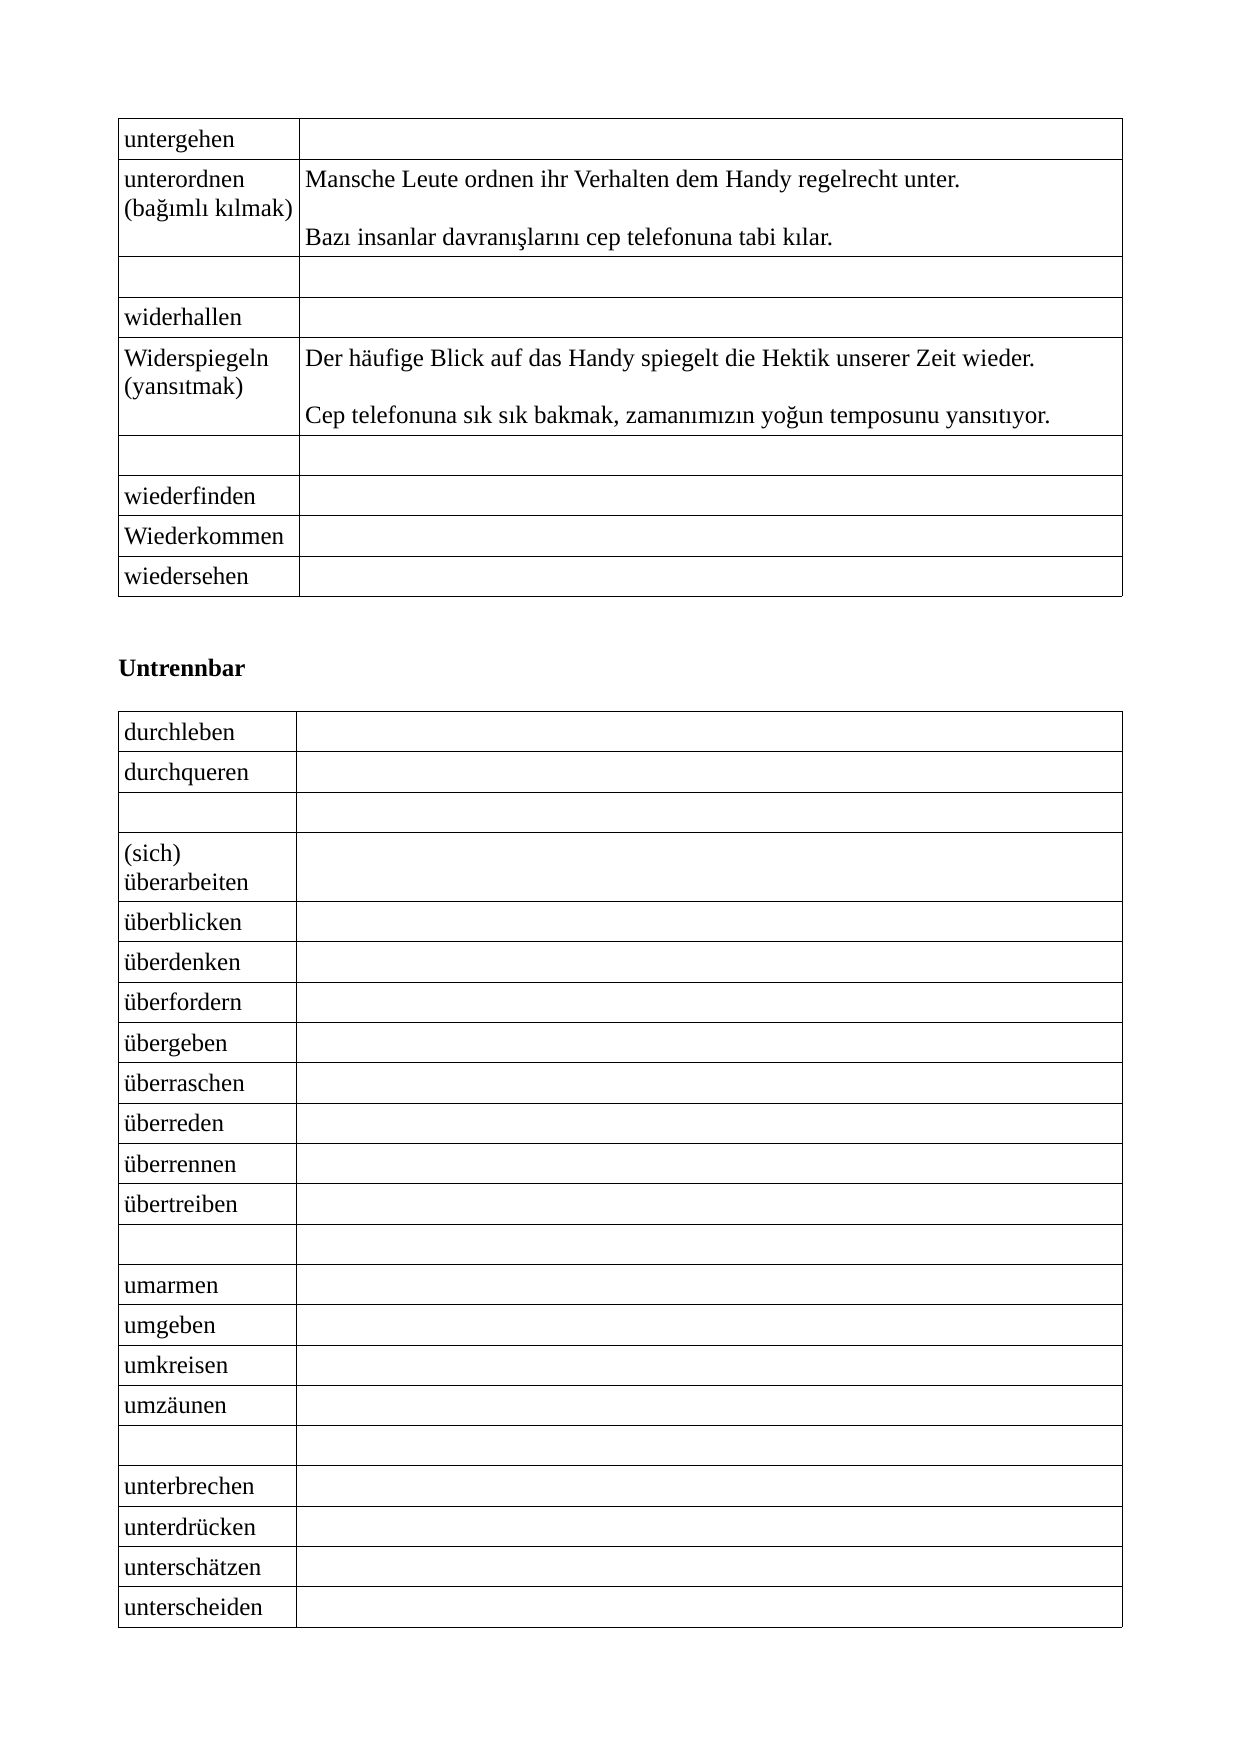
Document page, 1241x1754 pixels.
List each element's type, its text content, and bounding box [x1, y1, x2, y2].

table_cell [119, 257, 299, 297]
table_cell [297, 942, 1122, 982]
table_cell [297, 1063, 1122, 1103]
table_cell [297, 1305, 1122, 1344]
table_cell unterdrücken [119, 1507, 296, 1546]
table_cell [297, 1386, 1122, 1425]
text Untrennbar [118, 653, 1122, 682]
table_cell umgeben [119, 1305, 296, 1344]
table_cell unterbrechen [119, 1466, 296, 1506]
table_cell untergehen [119, 119, 299, 158]
table_cell [119, 1426, 296, 1465]
table_cell [297, 1547, 1122, 1586]
table_cell [297, 1466, 1122, 1506]
table_cell [297, 1346, 1122, 1385]
table_cell [300, 557, 1122, 596]
table_cell [297, 1184, 1122, 1223]
table_cell [119, 1225, 296, 1264]
table_cell widerhallen [119, 298, 299, 337]
table_cell [297, 793, 1122, 832]
table_cell [297, 1426, 1122, 1465]
table_cell überraschen [119, 1063, 296, 1103]
table_cell [297, 983, 1122, 1022]
table_cell [300, 257, 1122, 297]
table_cell unterschätzen [119, 1547, 296, 1586]
table_cell (sich) überarbeiten [119, 833, 296, 901]
table_cell wiedersehen [119, 557, 299, 596]
table_cell [300, 516, 1122, 556]
table_cell [297, 1265, 1122, 1304]
table_cell [297, 902, 1122, 941]
table_cell überrennen [119, 1144, 296, 1183]
table_cell überreden [119, 1104, 296, 1143]
table_cell [300, 476, 1122, 515]
table_cell übertreiben [119, 1184, 296, 1223]
table_cell überfordern [119, 983, 296, 1022]
table_cell Widerspiegeln (yansıtmak) [119, 338, 299, 435]
table_header durchleben [119, 712, 296, 751]
table_cell [297, 1023, 1122, 1062]
table_cell wiederfinden [119, 476, 299, 515]
table_cell [297, 1104, 1122, 1143]
table_cell umarmen [119, 1265, 296, 1304]
table_cell übergeben [119, 1023, 296, 1062]
table_cell [297, 1144, 1122, 1183]
table_cell Wiederkommen [119, 516, 299, 556]
table_cell umkreisen [119, 1346, 296, 1385]
table_cell [119, 793, 296, 832]
table_cell unterscheiden [119, 1587, 296, 1627]
table_cell [300, 436, 1122, 475]
table_cell unterordnen (bağımlı kılmak) [119, 160, 299, 256]
table_cell [300, 119, 1122, 158]
table_cell [297, 1587, 1122, 1627]
table_cell [297, 752, 1122, 792]
table_cell [119, 436, 299, 475]
table_cell Mansche Leute ordnen ihr Verhalten dem Handy regelrecht unter. Bazı insanlar davranışlarını cep telefonuna tabi kılar. [300, 160, 1122, 256]
table_cell überdenken [119, 942, 296, 982]
table_cell [300, 298, 1122, 337]
table_cell Der häufige Blick auf das Handy spiegelt die Hektik unserer Zeit wieder. Cep telefonuna sık sık bakmak, zamanımızın yoğun temposunu yansıtıyor. [300, 338, 1122, 435]
table_header [297, 712, 1122, 751]
table_cell [297, 1225, 1122, 1264]
table_cell umzäunen [119, 1386, 296, 1425]
table_cell [297, 833, 1122, 901]
table_cell [297, 1507, 1122, 1546]
table_cell durchqueren [119, 752, 296, 792]
table_cell überblicken [119, 902, 296, 941]
